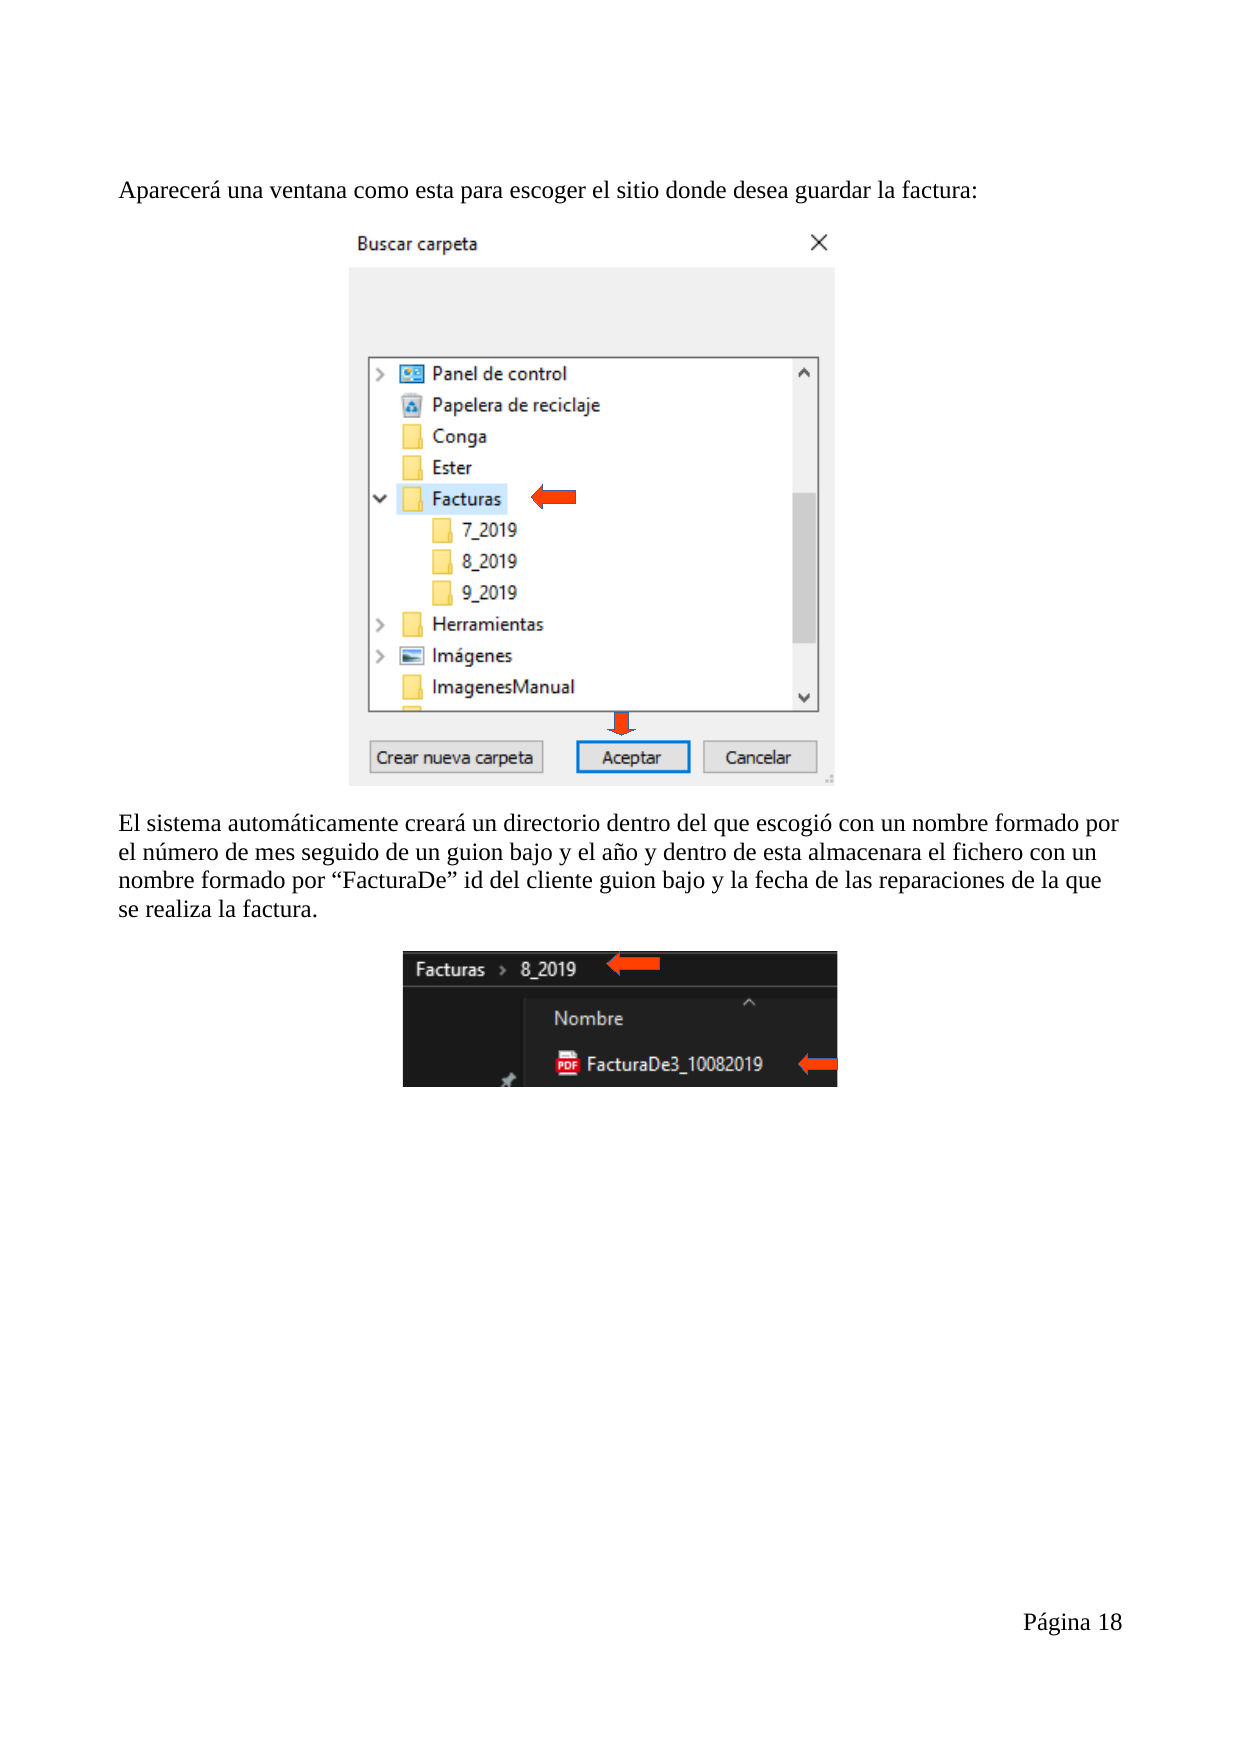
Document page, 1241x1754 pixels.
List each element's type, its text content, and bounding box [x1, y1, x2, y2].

text Aparecerá una ventana como esta para escoger el sitio donde desea guardar la factura: [118, 176, 1122, 204]
picture [402, 951, 838, 1087]
picture [348, 228, 835, 786]
text El sistema automáticamente creará un directorio dentro del que escogió con un nombre formado por el número de mes seguido de un guion bajo y el año y dentro de esta almacenara el fichero con un nombre formado por “FacturaDe” id del cliente guion bajo y la fecha de las reparaciones de la que se realiza la factura. [118, 808, 1122, 923]
